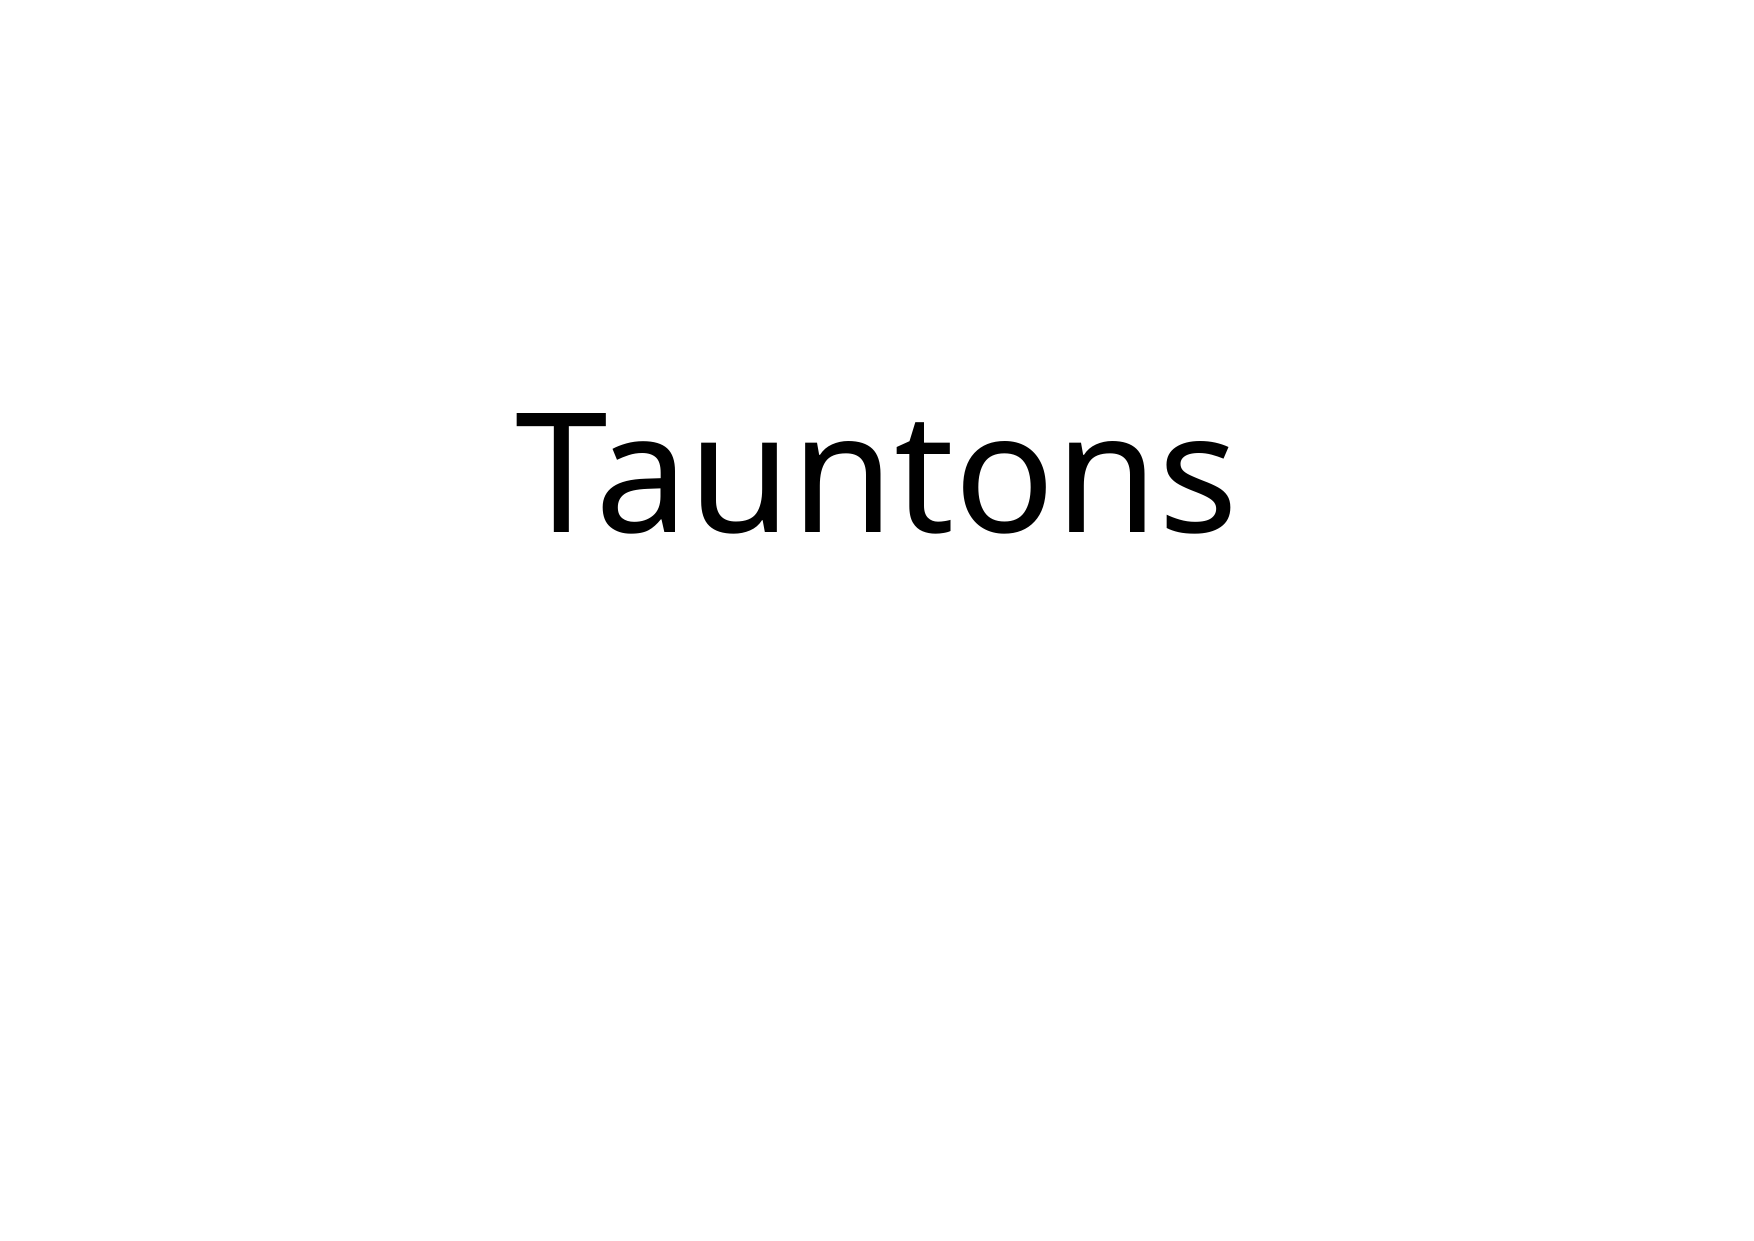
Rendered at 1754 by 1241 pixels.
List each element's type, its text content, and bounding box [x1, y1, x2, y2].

text Tauntons [59, 354, 1695, 581]
